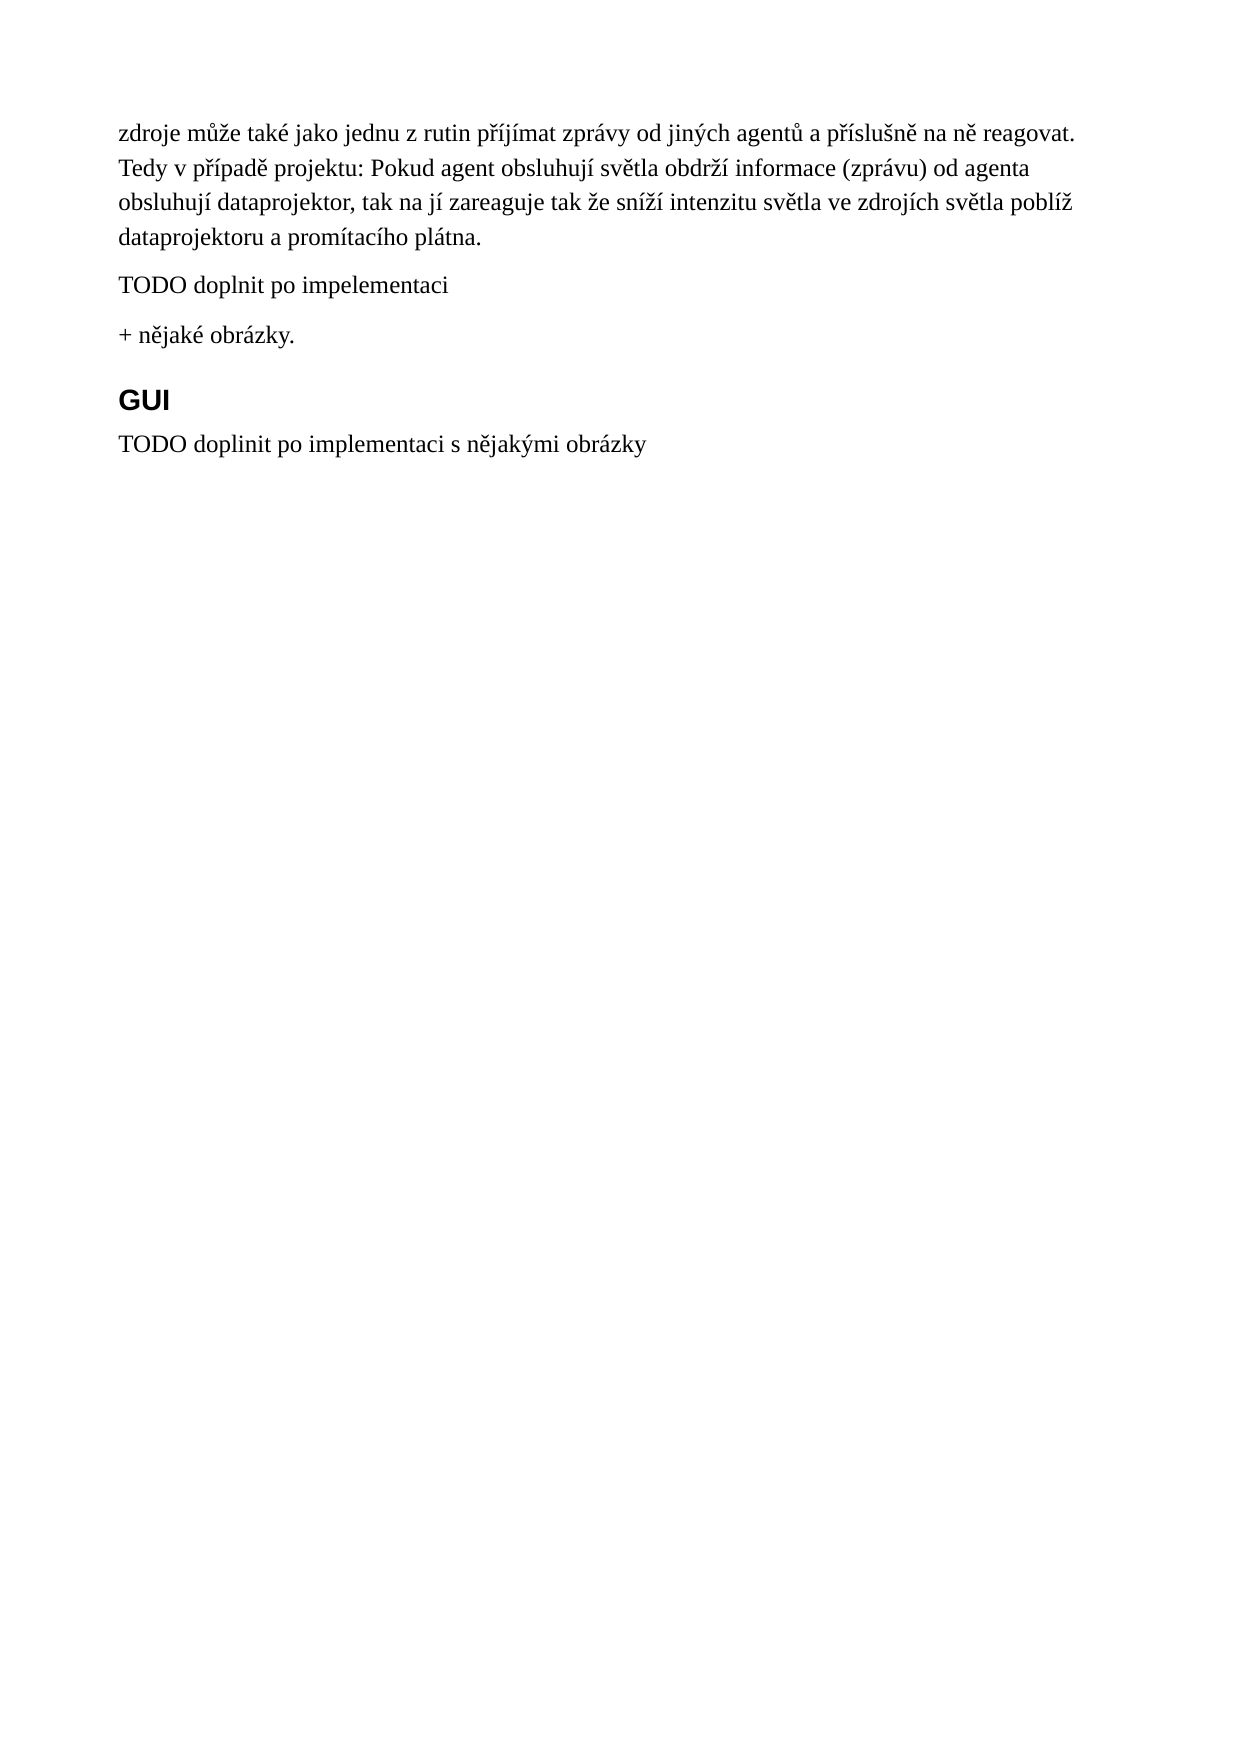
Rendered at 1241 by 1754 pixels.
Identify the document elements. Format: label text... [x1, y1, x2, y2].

text TODO doplnit po impelementaci [118, 271, 1122, 299]
text TODO doplinit po implementaci s nějakými obrázky [118, 429, 1122, 458]
subtitle GUI [118, 383, 1122, 417]
text + nějaké obrázky. [118, 320, 1122, 348]
text zdroje může také jako jednu z rutin příjímat zprávy od jiných agentů a příslušně na ně reagovat. Tedy v případě projektu: Pokud agent obsluhují světla obdrží informace (zprávu) od agenta obsluhují dataprojektor, tak na jí zareaguje tak že sníží intenzitu světla ve zdrojích světla poblíž dataprojektoru a promítacího plátna. [118, 118, 1122, 250]
